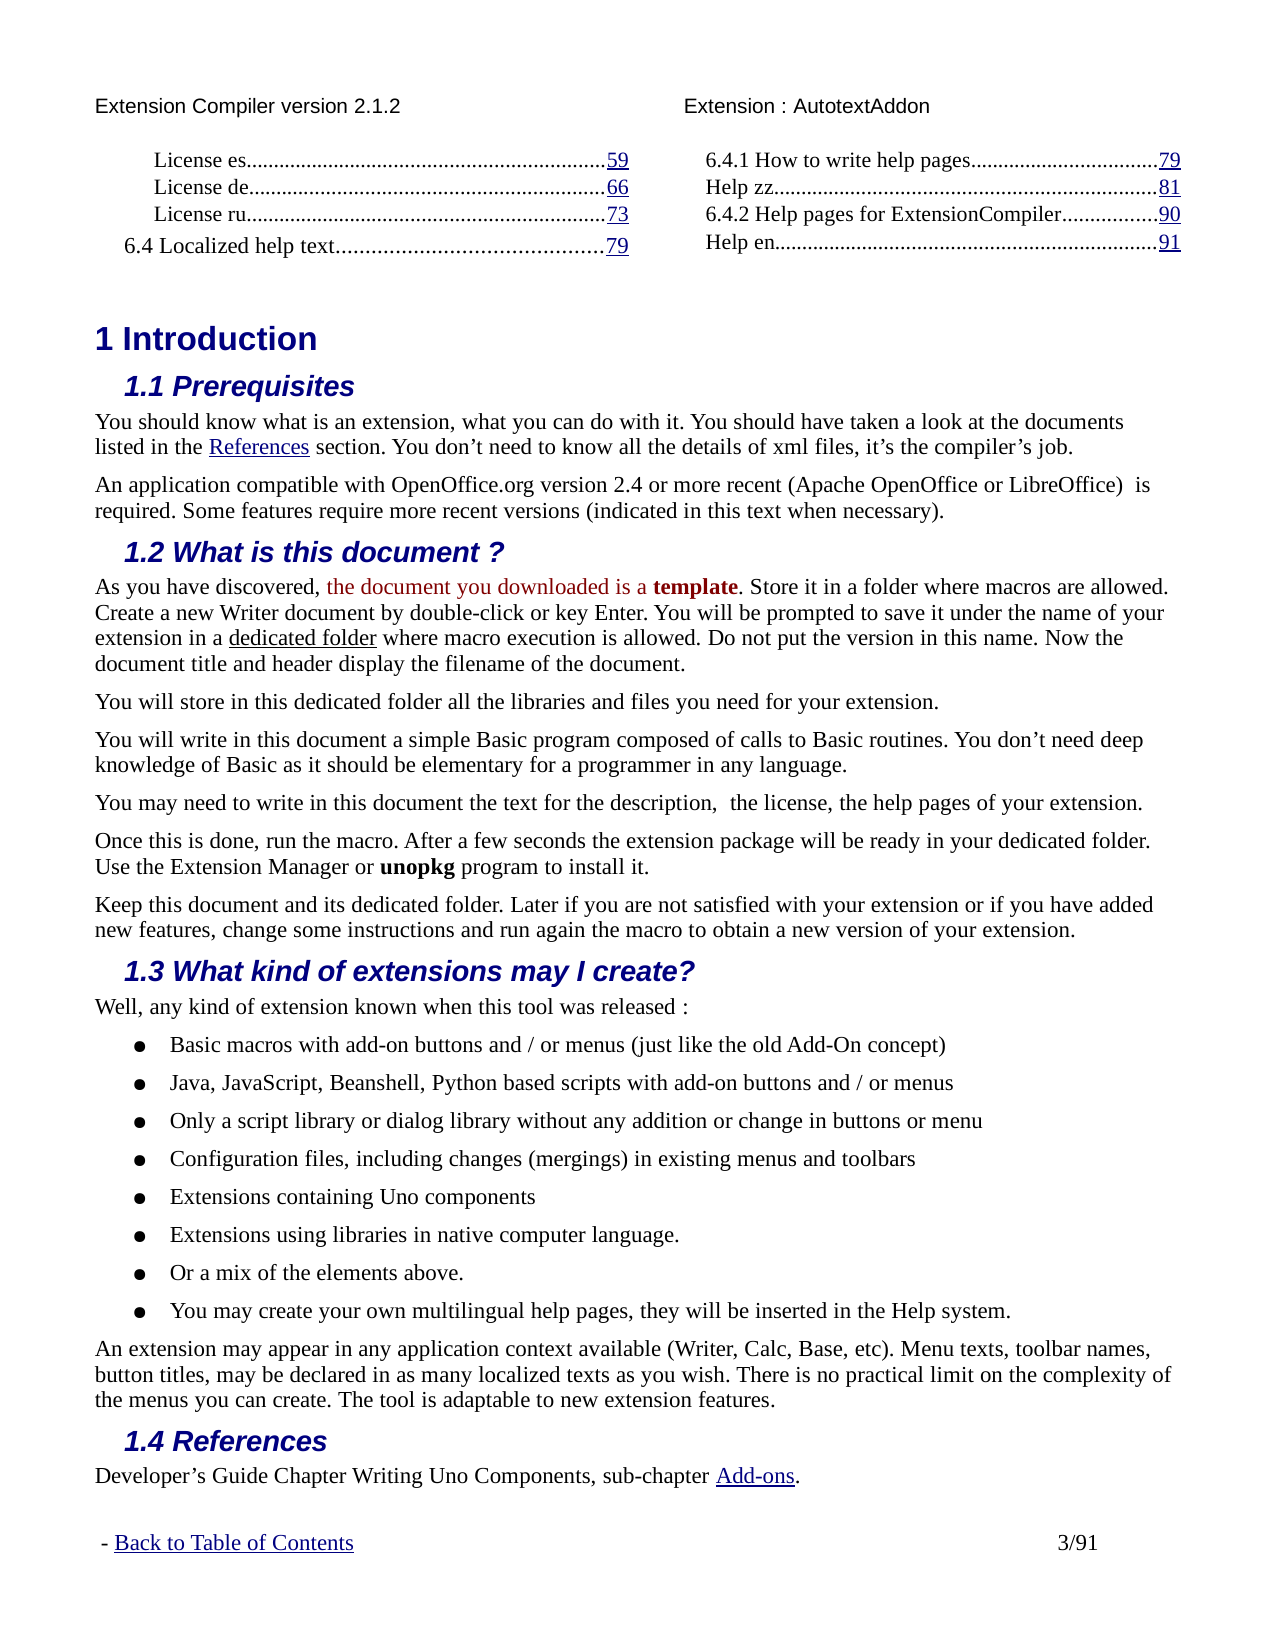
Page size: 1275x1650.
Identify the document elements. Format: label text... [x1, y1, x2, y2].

text Help en 91 [705, 230, 1181, 254]
text 6.4 Localized help text 79 [124, 233, 629, 258]
list Java, JavaScript, Beanshell, Python based scripts with add-on buttons and / or menus [132, 1070, 1181, 1095]
subtitle Introduction [94, 320, 1181, 358]
text License es 59 [153, 147, 629, 172]
text An extension may appear in any application context available (Writer, Calc, Base, etc). Menu texts, toolbar names, button titles, may be declared in as many localized texts as you wish. There is no practical limit on the complexity of the menus you can create. The tool is adaptable to new extension features. [94, 1336, 1181, 1412]
text You should know what is an extension, what you can do with it. You should have taken a look at the documents listed in the References section. You don’t need to know all the details of xml files, it’s the compiler’s job. [94, 408, 1181, 459]
list Basic macros with add-on buttons and / or menus (just like the old Add-On concept) [132, 1032, 1181, 1057]
text License de 66 [153, 175, 629, 199]
text An application compatible with OpenOffice.org version 2.4 or more recent (Apache OpenOffice or LibreOffice) is required. Some features require more recent versions (indicated in this text when necessary). [94, 472, 1181, 523]
list Extensions containing Uno components [132, 1184, 1181, 1209]
text License ru 73 [153, 202, 629, 227]
subtitle What kind of extensions may I create? [124, 955, 1181, 988]
list Or a mix of the elements above. [132, 1260, 1181, 1285]
text Keep this document and its dedicated folder. Later if you are not satisfied with your extension or if you have added new features, change some instructions and run again the macro to obtain a new version of your extension. [94, 892, 1181, 943]
subtitle Prerequisites [124, 370, 1181, 403]
text Help zz 81 [705, 175, 1181, 199]
text 6.4.2 Help pages for ExtensionCompiler 90 [705, 202, 1181, 227]
list Configuration files, including changes (mergings) in existing menus and toolbars [132, 1146, 1181, 1171]
text You may need to write in this document the text for the description, the license, the help pages of your extension. [94, 790, 1181, 816]
text You will store in this dedicated folder all the libraries and files you need for your extension. [94, 689, 1181, 714]
text 6.4.1 How to write help pages 79 [705, 147, 1181, 172]
text You will write in this document a simple Basic program composed of calls to Basic routines. You don’t need deep knowledge of Basic as it should be elementary for a programmer in any language. [94, 727, 1181, 778]
text Developer’s Guide Chapter Writing Uno Components, sub-chapter Add-ons. [94, 1463, 1181, 1489]
text Well, any kind of extension known when this tool was released : [94, 994, 1181, 1019]
subtitle References [124, 1425, 1181, 1457]
text Once this is done, run the macro. After a few seconds the extension package will be ready in your dedicated folder. Use the Extension Manager or unopkg program to install it. [94, 828, 1181, 879]
list Only a script library or dialog library without any addition or change in buttons or menu [132, 1108, 1181, 1133]
list Extensions using libraries in native computer language. [132, 1222, 1181, 1247]
list You may create your own multilingual help pages, they will be inserted in the Help system. [132, 1298, 1181, 1323]
subtitle What is this document ? [124, 536, 1181, 568]
text As you have discovered, the document you downloaded is a template. Store it in a folder where macros are allowed. Create a new Writer document by double-click or key Enter. You will be prompted to save it under the name of your extension in a dedicated folder where macro execution is allowed. Do not put the version in this name. Now the document title and header display the filename of the document. [94, 574, 1181, 676]
